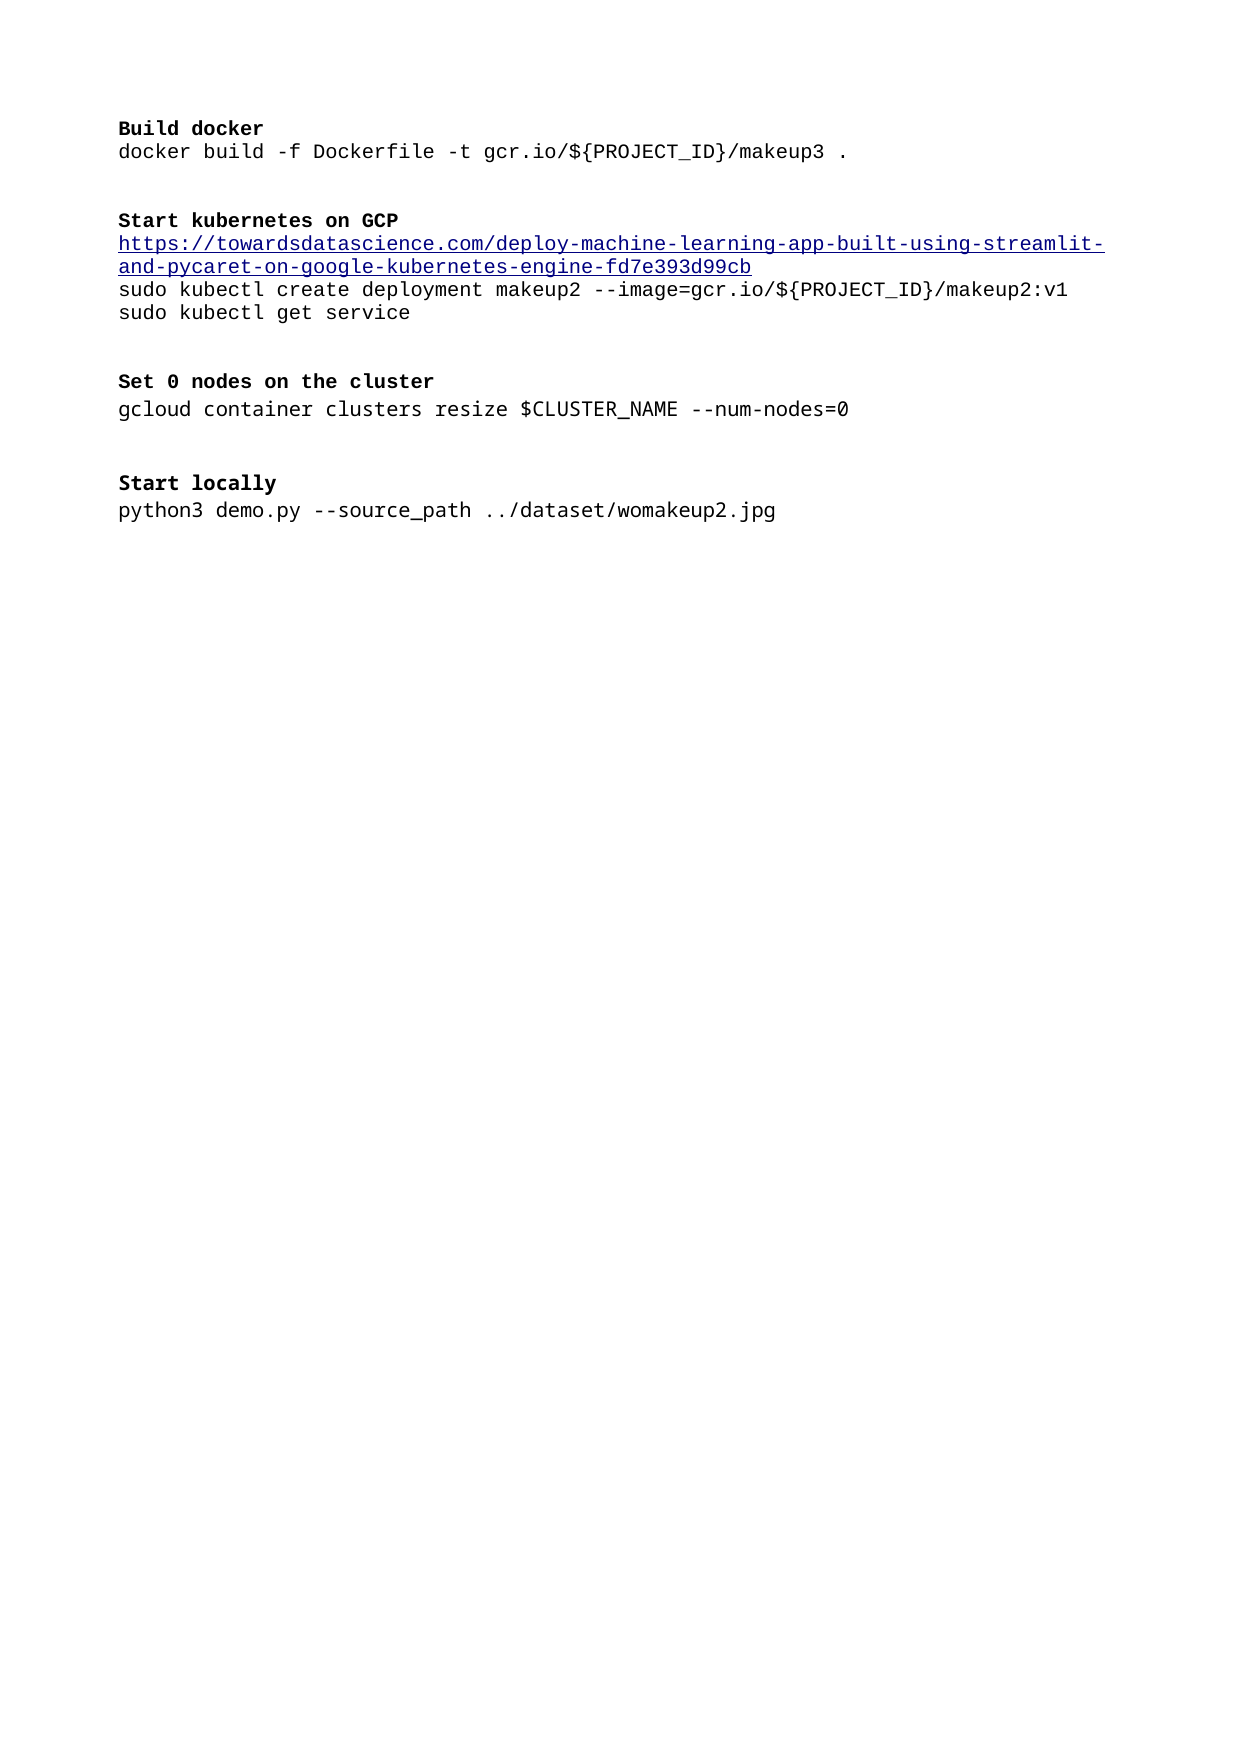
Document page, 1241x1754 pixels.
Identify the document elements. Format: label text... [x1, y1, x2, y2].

text gcloud container clusters resize $CLUSTER_NAME --num-nodes=0 [118, 394, 1122, 422]
text Start kubernetes on GCP [118, 210, 1122, 233]
text Build docker [118, 118, 1122, 141]
text Start locally [118, 468, 1122, 496]
text python3 demo.py --source_path ../dataset/womakeup2.jpg [118, 496, 1122, 523]
text sudo kubectl create deployment makeup2 --image=gcr.io/${PROJECT_ID}/makeup2:v1 [118, 279, 1122, 302]
text docker build -f Dockerfile -t gcr.io/${PROJECT_ID}/makeup3 . [118, 141, 1122, 164]
text sudo kubectl get service [118, 302, 1122, 325]
text Set 0 nodes on the cluster [118, 371, 1122, 394]
text https://towardsdatascience.com/deploy-machine-learning-app-built-using-streamlit-and-pycaret-on-google-kubernetes-engine-fd7e393d99cb [118, 233, 1122, 279]
